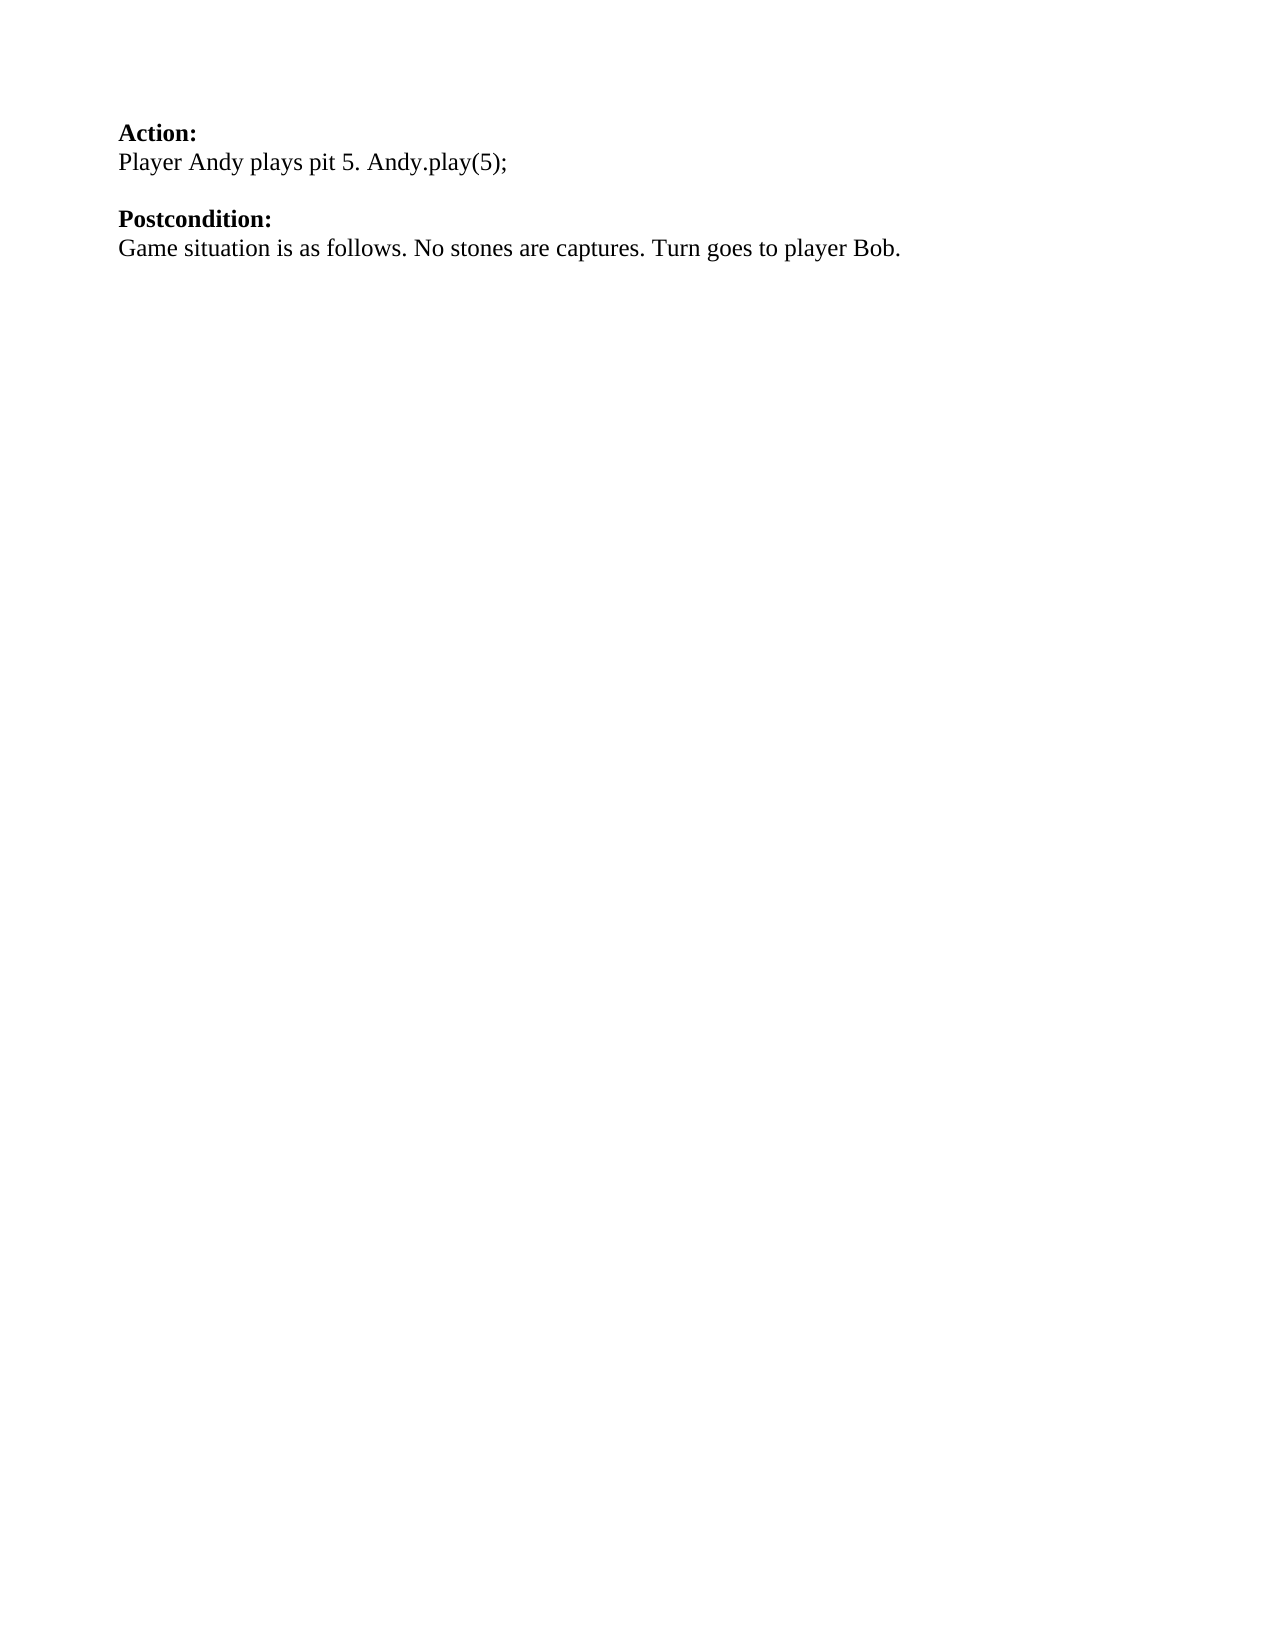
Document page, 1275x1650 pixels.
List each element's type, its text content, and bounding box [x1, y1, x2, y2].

text Player Andy plays pit 5. Andy.play(5); [118, 147, 1157, 176]
text Game situation is as follows. No stones are captures. Turn goes to player Bob. [118, 233, 1157, 262]
text Postcondition: [118, 204, 1157, 233]
text Action: [118, 118, 1157, 147]
